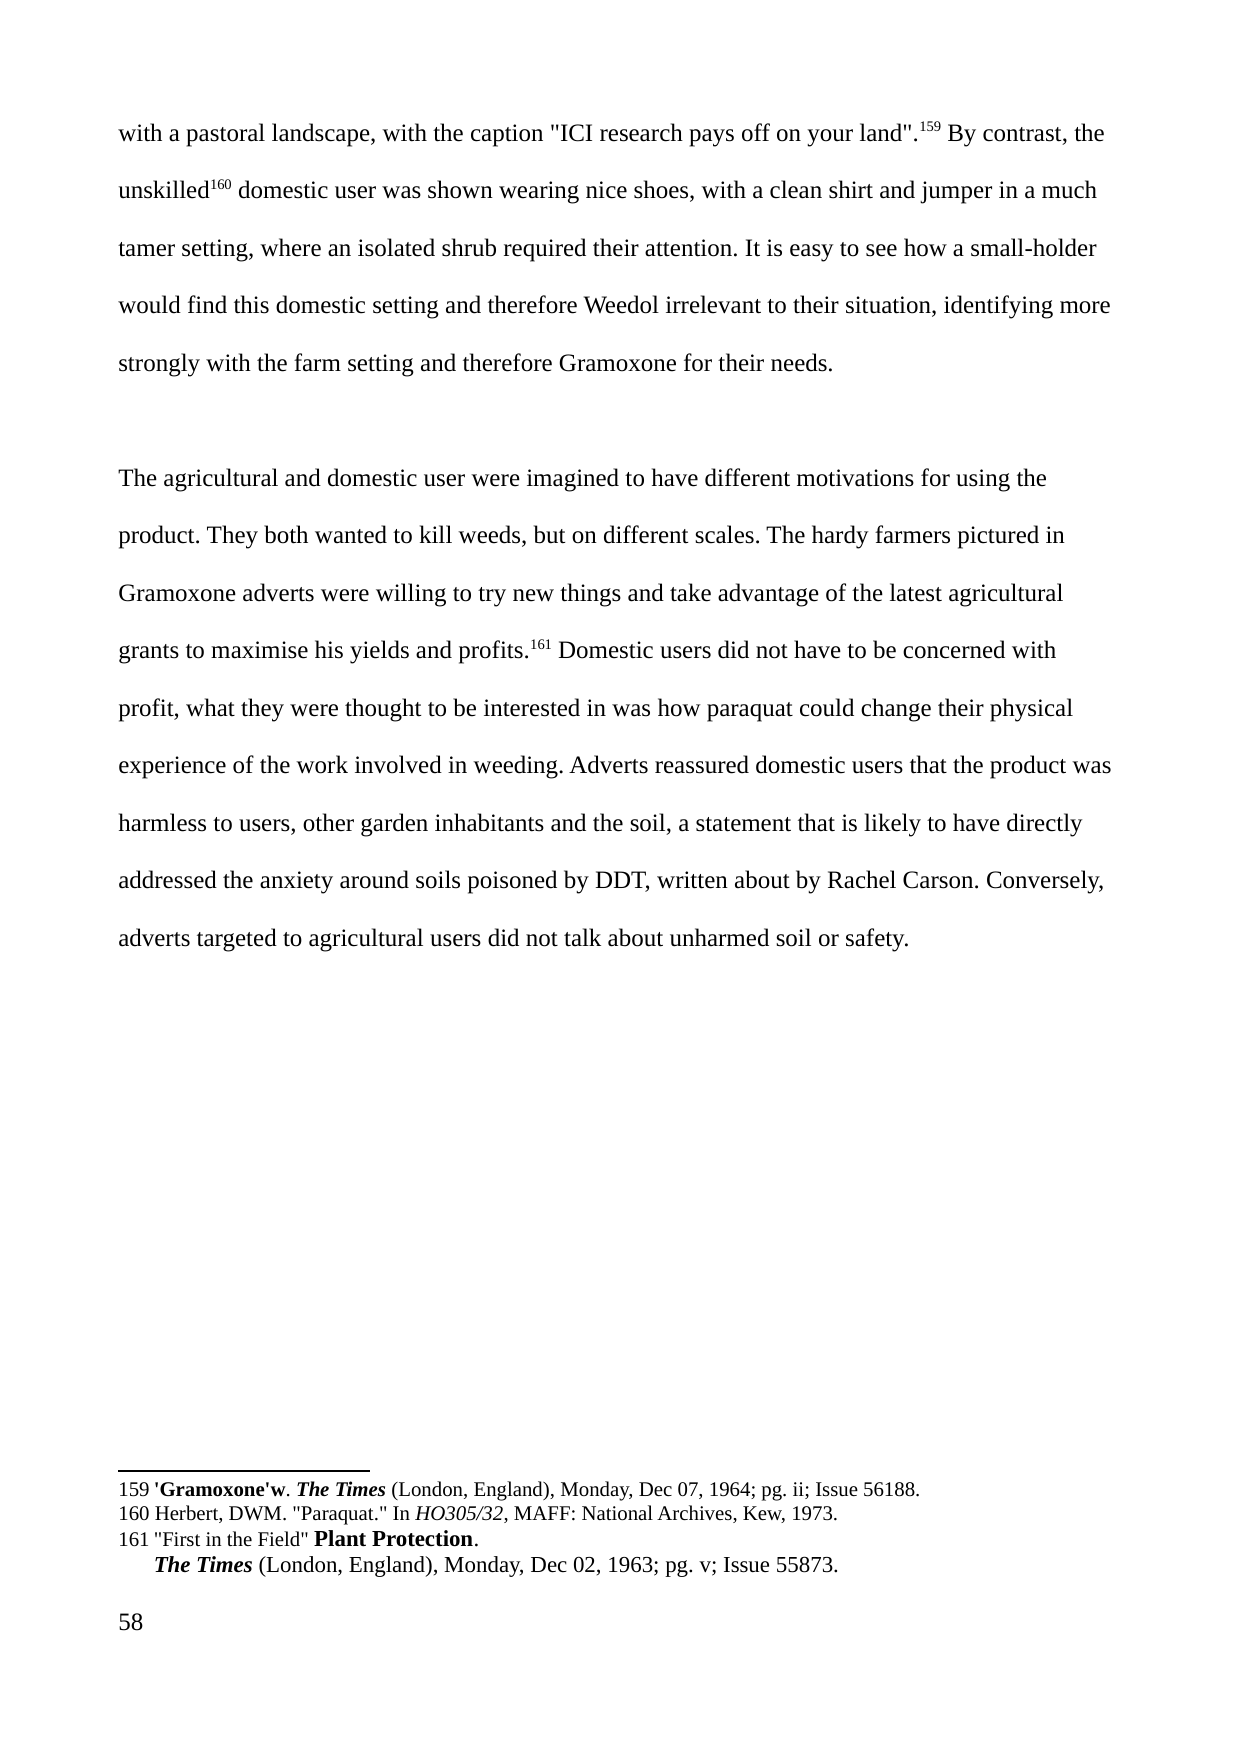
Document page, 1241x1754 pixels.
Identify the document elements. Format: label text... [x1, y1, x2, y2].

text "First in the Field" Plant Protection. The Times (London, England), Monday, Dec 02, 1963; pg. v; Issue 55873. [118, 1525, 1122, 1578]
text 'Gramoxone'w. The Times (London, England), Monday, Dec 07, 1964; pg. ii; Issue 56188. [118, 1477, 1122, 1501]
text with a pastoral landscape, with the caption "ICI research pays off on your land". By contrast, the unskilled domestic user was shown wearing nice shoes, with a clean shirt and jumper in a much tamer setting, where an isolated shrub required their attention. It is easy to see how a small-holder would find this domestic setting and therefore Weedol irrelevant to their situation, identifying more strongly with the farm setting and therefore Gramoxone for their needs. [118, 118, 1122, 377]
text The agricultural and domestic user were imagined to have different motivations for using the product. They both wanted to kill weeds, but on different scales. The hardy farmers pictured in Gramoxone adverts were willing to try new things and take advantage of the latest agricultural grants to maximise his yields and profits. Domestic users did not have to be concerned with profit, what they were thought to be interested in was how paraquat could change their physical experience of the work involved in weeding. Adverts reassured domestic users that the product was harmless to users, other garden inhabitants and the soil, a statement that is likely to have directly addressed the anxiety around soils poisoned by DDT, written about by Rachel Carson. Conversely, adverts targeted to agricultural users did not talk about unharmed soil or safety. [118, 463, 1122, 952]
text Herbert, DWM. "Paraquat." In HO305/32, MAFF: National Archives, Kew, 1973. [118, 1501, 1122, 1525]
